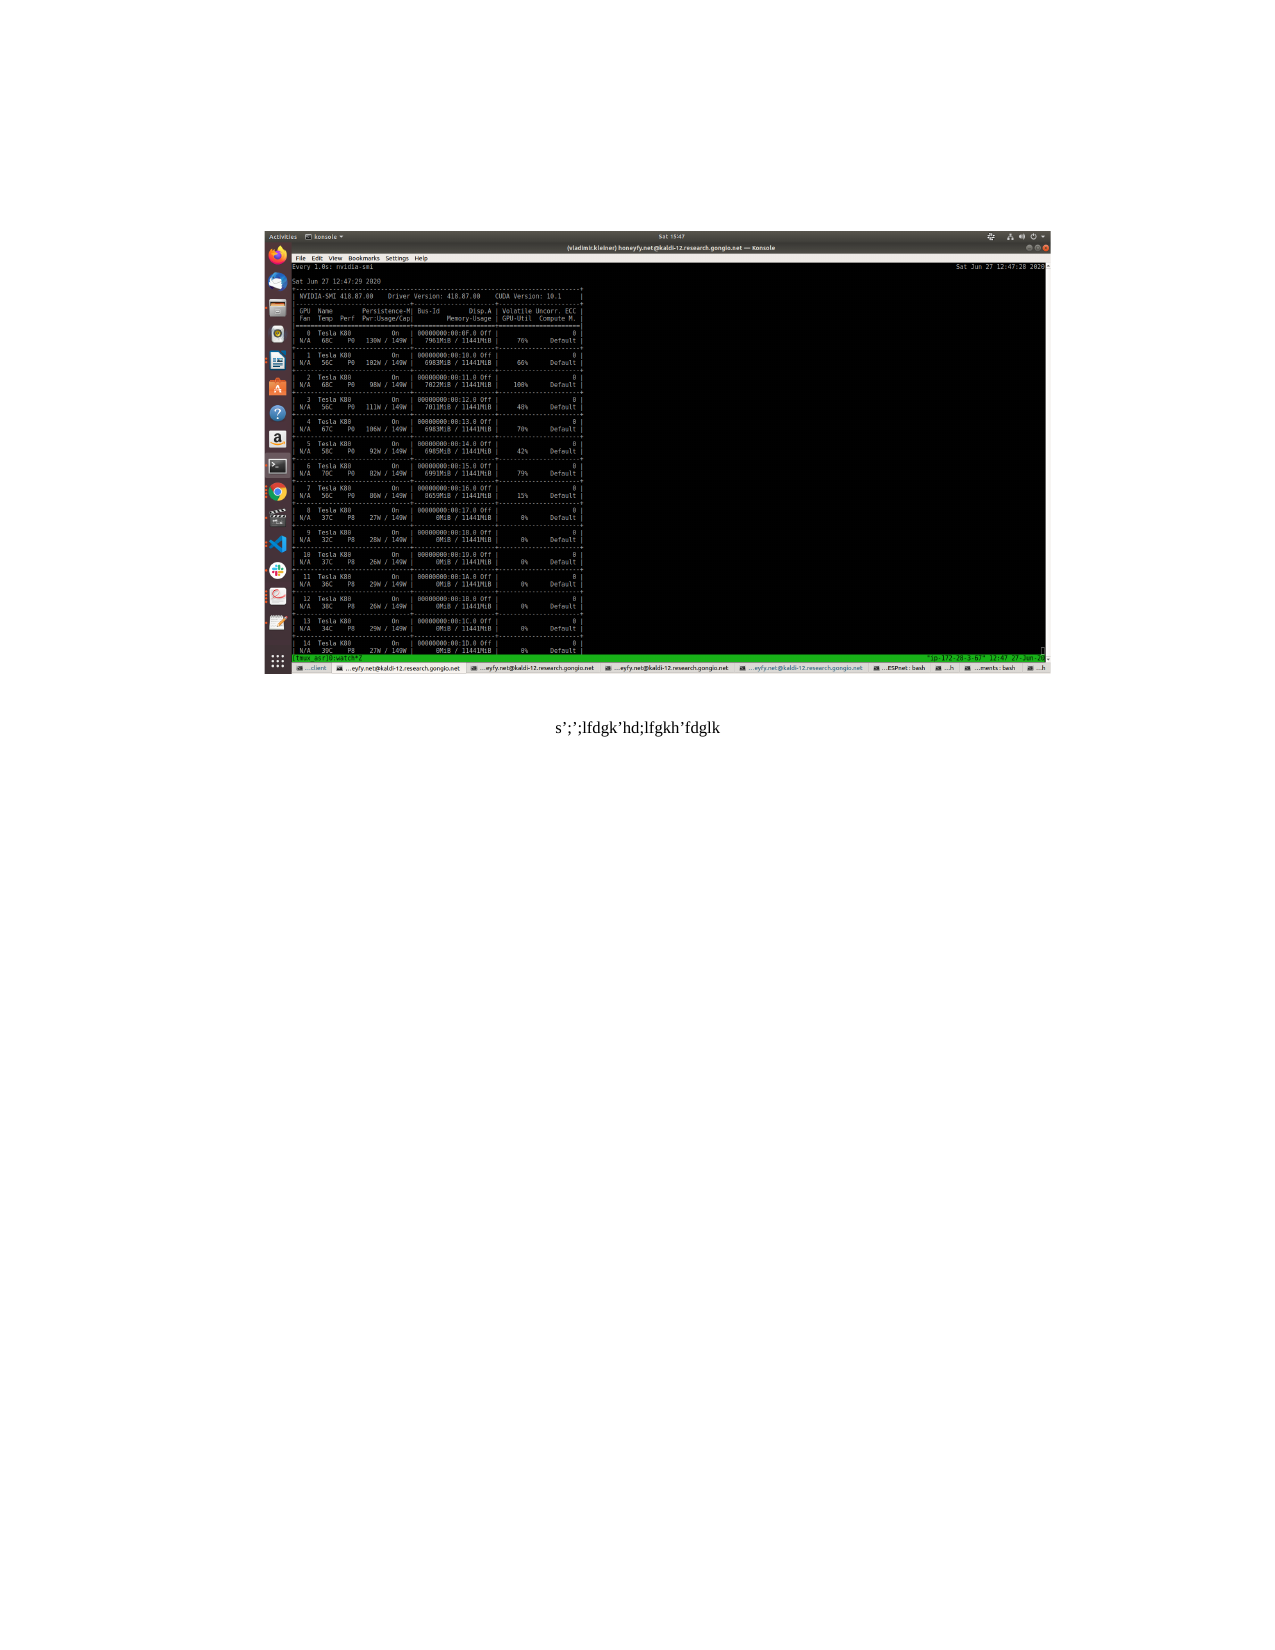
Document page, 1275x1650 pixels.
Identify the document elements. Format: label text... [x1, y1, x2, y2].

picture [264, 231, 1051, 674]
text s’;’;lfdgk’hd;lfgkh’fdglk [244, 718, 1031, 737]
